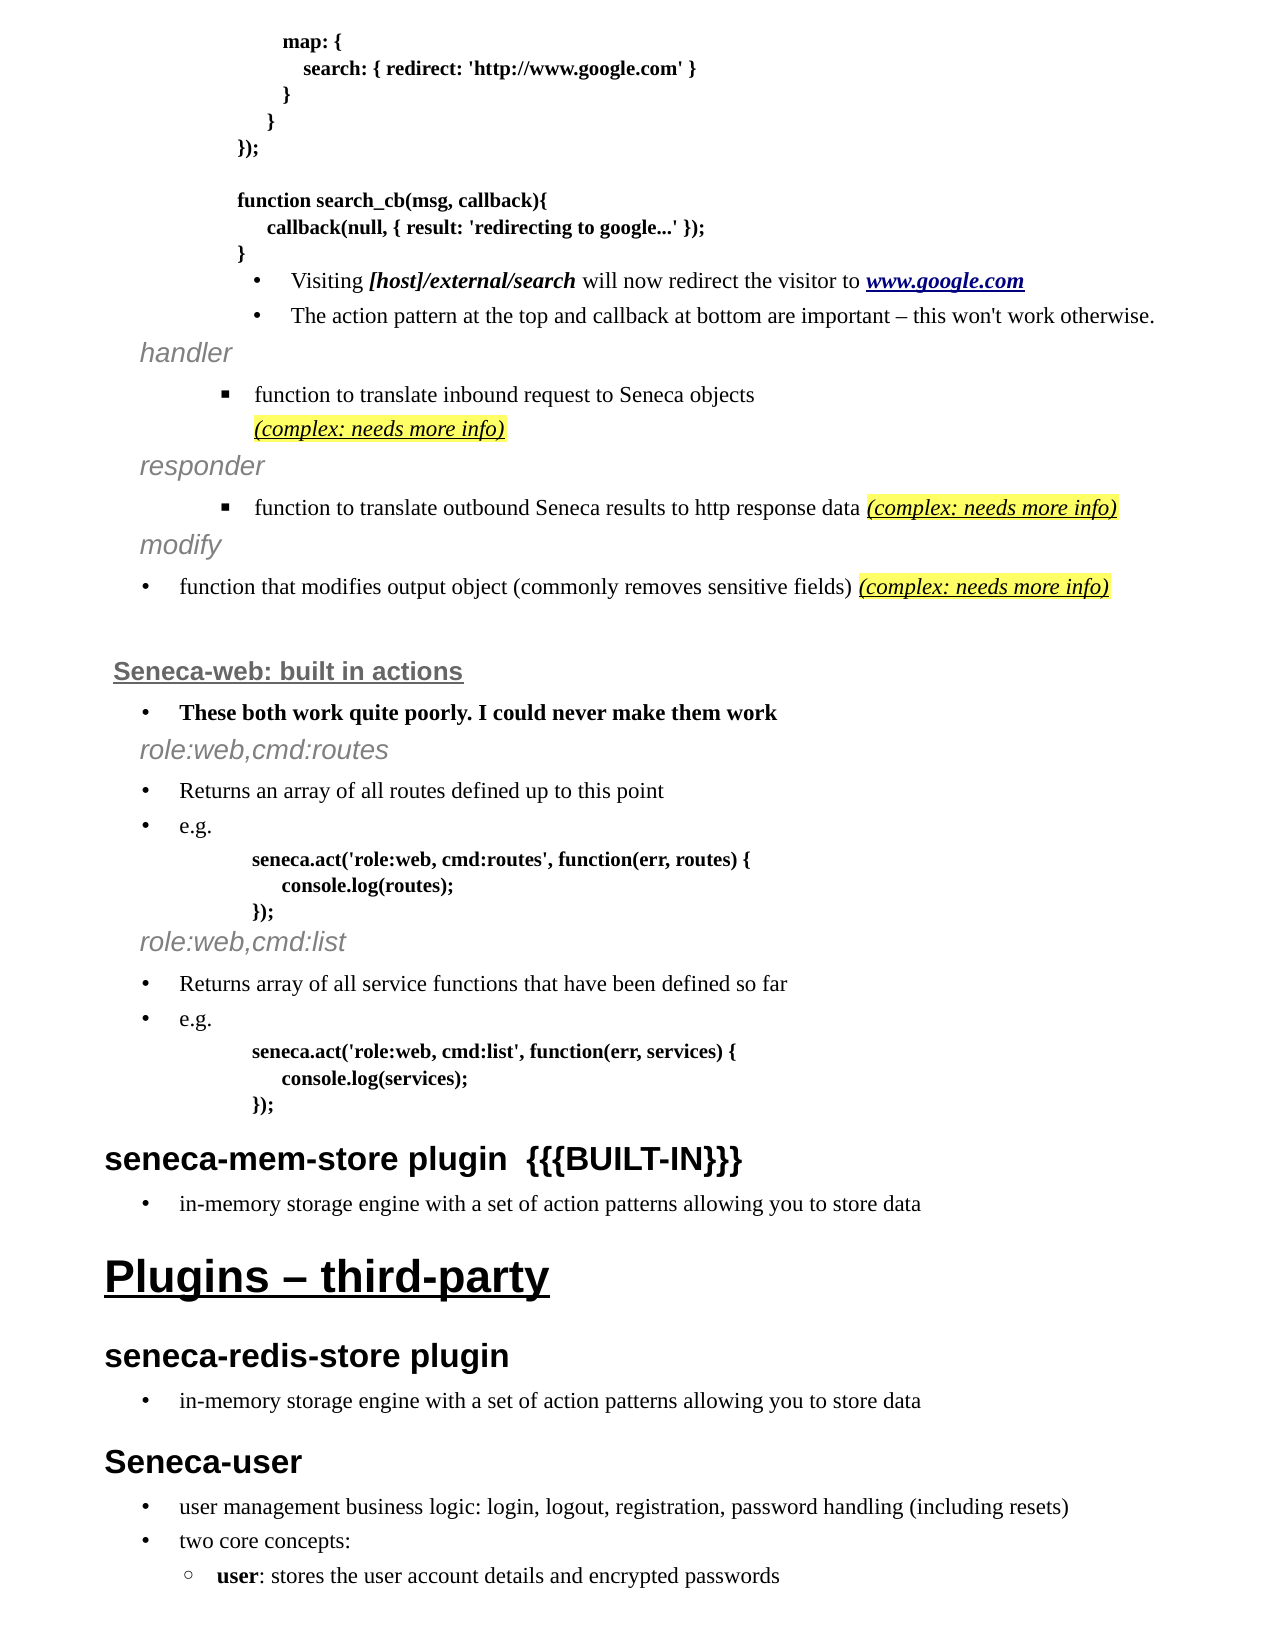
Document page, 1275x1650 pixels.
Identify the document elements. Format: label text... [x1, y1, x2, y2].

subtitle Plugins – third-party [104, 1250, 1183, 1302]
subtitle Seneca-web: built in actions [104, 656, 1183, 686]
subtitle role:web,cmd:routes [139, 733, 1183, 765]
list (complex: needs more info) [217, 415, 1183, 442]
text seneca.act('role:web, cmd:list', function(err, services) { [252, 1039, 1183, 1063]
text }); [178, 135, 1183, 159]
list These both work quite poorly. I could never make them work [142, 699, 1183, 725]
text }); [252, 1092, 1183, 1116]
list e.g. [142, 812, 1183, 838]
list Returns an array of all routes defined up to this point [142, 777, 1183, 804]
text } [178, 109, 1183, 133]
list function to translate inbound request to Seneca objects [217, 381, 1183, 407]
list function that modifies output object (commonly removes sensitive fields) (complex: needs more info) [142, 573, 1183, 599]
subtitle responder [139, 450, 1183, 482]
subtitle seneca-redis-store plugin [104, 1336, 1183, 1374]
subtitle Seneca-user [104, 1442, 1183, 1480]
text map: { [178, 29, 1183, 53]
list in-memory storage engine with a set of action patterns allowing you to store data [142, 1190, 1183, 1217]
list The action pattern at the top and callback at bottom are important – this won't work otherwise. [253, 302, 1183, 328]
list Returns array of all service functions that have been defined so far [142, 970, 1183, 996]
list in-memory storage engine with a set of action patterns allowing you to store data [142, 1387, 1183, 1413]
subtitle role:web,cmd:list [139, 926, 1183, 958]
text seneca.act('role:web, cmd:routes', function(err, routes) { [252, 846, 1183, 871]
list user management business logic: login, logout, registration, password handling (including resets) [142, 1493, 1183, 1519]
text console.log(routes); [252, 873, 1183, 897]
list function to translate outbound Seneca results to http response data (complex: needs more info) [217, 494, 1183, 520]
list Visiting [host]/external/search will now redirect the visitor to www.google.com [253, 268, 1183, 294]
subtitle handler [139, 337, 1183, 368]
subtitle seneca-mem-store plugin {{{BUILT-IN}}} [104, 1139, 1183, 1178]
list e.g. [142, 1004, 1183, 1031]
text function search_cb(msg, callback){ [178, 188, 1183, 212]
list user: stores the user account details and encrypted passwords [179, 1562, 1183, 1588]
text }); [252, 899, 1183, 923]
list two core concepts: [142, 1527, 1183, 1554]
text } [178, 241, 1183, 265]
text callback(null, { result: 'redirecting to google...' }); [178, 215, 1183, 239]
subtitle modify [139, 528, 1183, 560]
text search: { redirect: 'http://www.google.com' } [178, 56, 1183, 80]
text } [178, 82, 1183, 106]
text console.log(services); [252, 1066, 1183, 1089]
